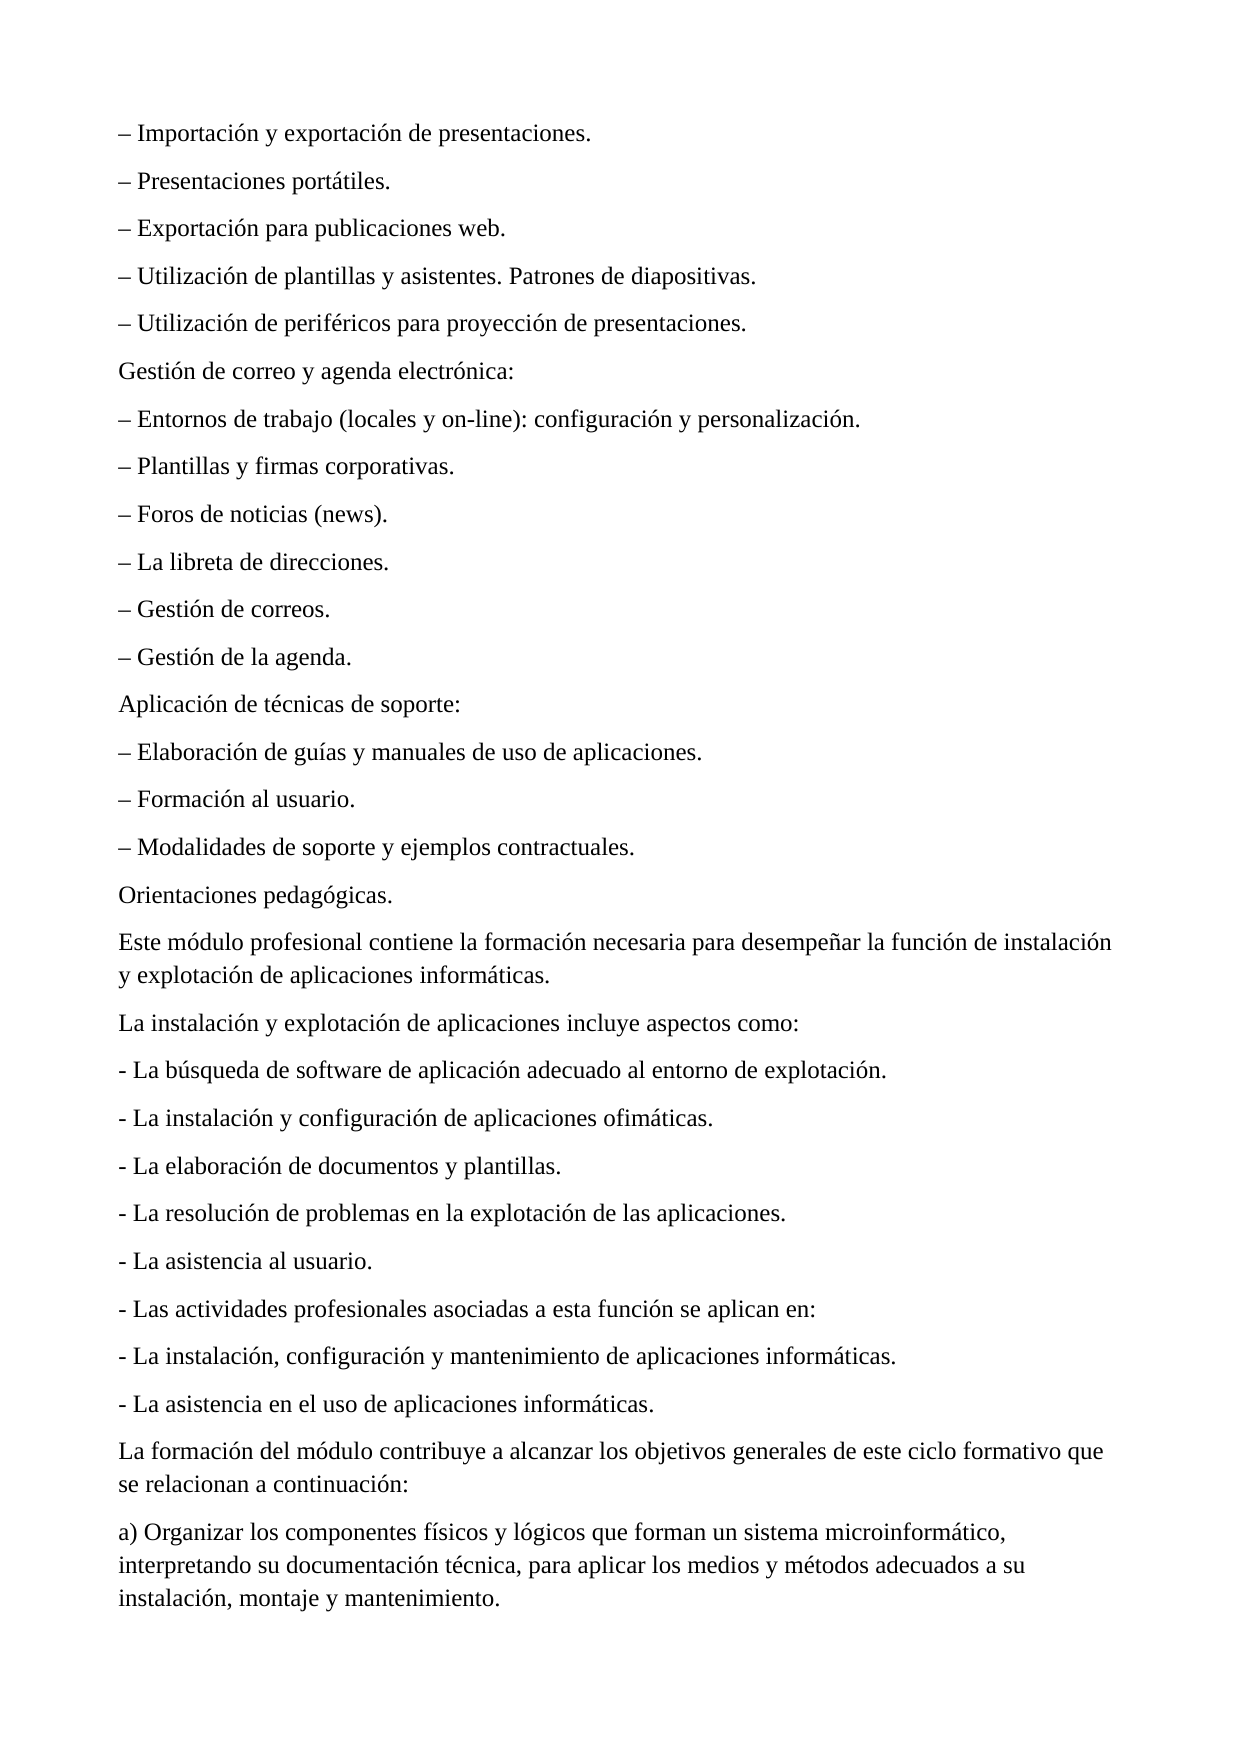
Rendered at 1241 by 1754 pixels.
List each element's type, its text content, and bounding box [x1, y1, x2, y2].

text – Formación al usuario. [118, 784, 1122, 813]
text – Exportación para publicaciones web. [118, 213, 1122, 242]
text Orientaciones pedagógicas. [118, 880, 1122, 908]
text Aplicación de técnicas de soporte: [118, 689, 1122, 718]
text - La asistencia en el uso de aplicaciones informáticas. [118, 1389, 1122, 1418]
text - La resolución de problemas en la explotación de las aplicaciones. [118, 1198, 1122, 1227]
text La instalación y explotación de aplicaciones incluye aspectos como: [118, 1008, 1122, 1037]
text – Gestión de correos. [118, 594, 1122, 623]
text – Plantillas y firmas corporativas. [118, 451, 1122, 480]
text – Utilización de periféricos para proyección de presentaciones. [118, 308, 1122, 337]
text Este módulo profesional contiene la formación necesaria para desempeñar la función de instalación y explotación de aplicaciones informáticas. [118, 927, 1122, 989]
text - La instalación, configuración y mantenimiento de aplicaciones informáticas. [118, 1341, 1122, 1370]
text - La asistencia al usuario. [118, 1246, 1122, 1275]
text a) Organizar los componentes físicos y lógicos que forman un sistema microinformático, interpretando su documentación técnica, para aplicar los medios y métodos adecuados a su instalación, montaje y mantenimiento. [118, 1517, 1122, 1612]
text – Modalidades de soporte y ejemplos contractuales. [118, 832, 1122, 861]
text – Presentaciones portátiles. [118, 166, 1122, 194]
text – Foros de noticias (news). [118, 499, 1122, 528]
text – Utilización de plantillas y asistentes. Patrones de diapositivas. [118, 261, 1122, 290]
text – La libreta de direcciones. [118, 547, 1122, 575]
text - La elaboración de documentos y plantillas. [118, 1151, 1122, 1179]
text – Entornos de trabajo (locales y on-line): configuración y personalización. [118, 404, 1122, 432]
text - La instalación y configuración de aplicaciones ofimáticas. [118, 1103, 1122, 1132]
text – Importación y exportación de presentaciones. [118, 118, 1122, 147]
text – Gestión de la agenda. [118, 642, 1122, 671]
text – Elaboración de guías y manuales de uso de aplicaciones. [118, 737, 1122, 766]
text La formación del módulo contribuye a alcanzar los objetivos generales de este ciclo formativo que se relacionan a continuación: [118, 1436, 1122, 1498]
text - La búsqueda de software de aplicación adecuado al entorno de explotación. [118, 1056, 1122, 1084]
text - Las actividades profesionales asociadas a esta función se aplican en: [118, 1294, 1122, 1322]
text Gestión de correo y agenda electrónica: [118, 356, 1122, 385]
